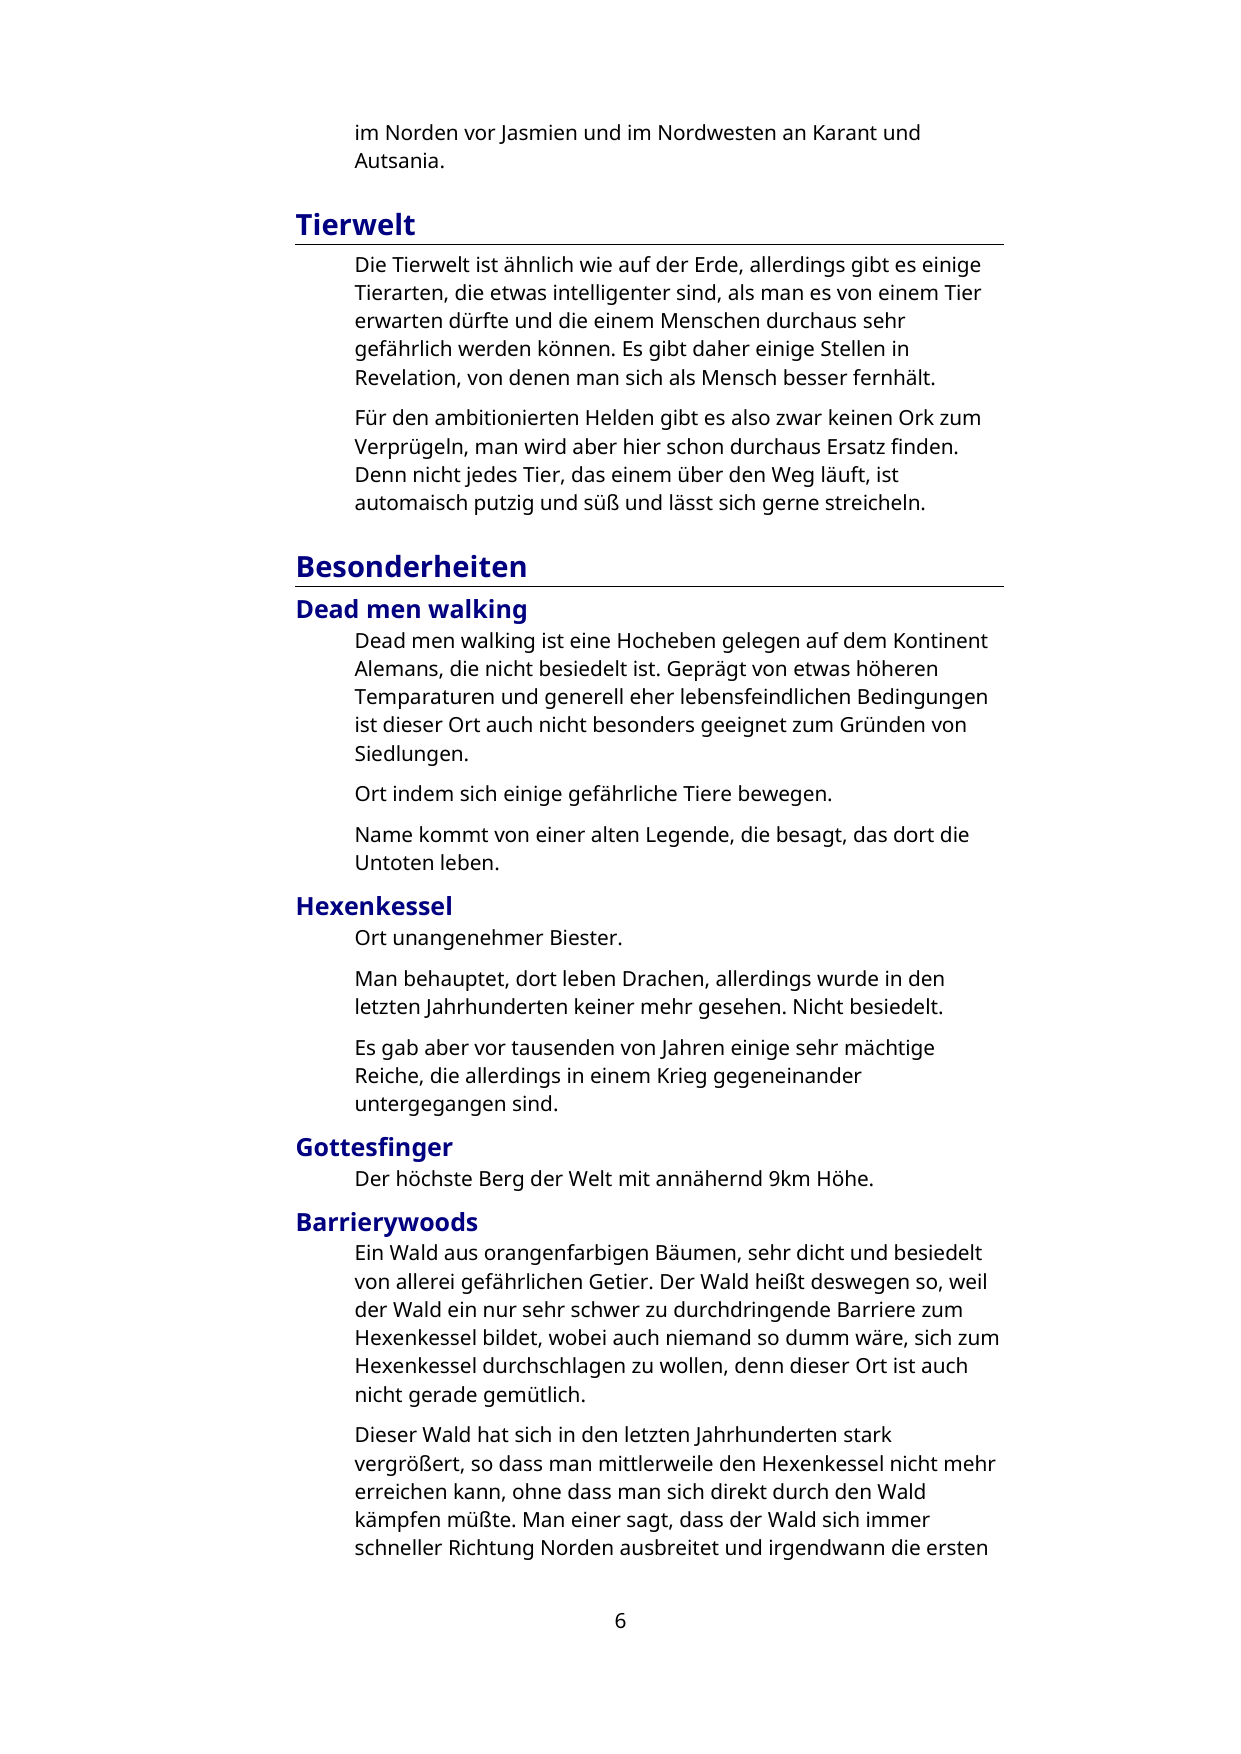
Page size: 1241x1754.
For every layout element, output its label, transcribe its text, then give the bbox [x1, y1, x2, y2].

text Der höchste Berg der Welt mit annähernd 9km Höhe. [354, 1164, 1004, 1192]
text Ort indem sich einige gefährliche Tiere bewegen. [354, 779, 1004, 808]
text im Norden vor Jasmien und im Nordwesten an Karant und Autsania. [354, 118, 1004, 174]
text Name kommt von einer alten Legende, die besagt, das dort die Untoten leben. [354, 820, 1004, 877]
subtitle Barrierywoods [295, 1204, 1004, 1238]
subtitle Dead men walking [295, 592, 1004, 626]
text Dieser Wald hat sich in den letzten Jahrhunderten stark vergrößert, so dass man mittlerweile den Hexenkessel nicht mehr erreichen kann, ohne dass man sich direkt durch den Wald kämpfen müßte. Man einer sagt, dass der Wald sich immer schneller Richtung Norden ausbreitet und irgendwann die ersten [354, 1420, 1004, 1562]
text Es gab aber vor tausenden von Jahren einige sehr mächtige Reiche, die allerdings in einem Krieg gegeneinander untergegangen sind. [354, 1033, 1004, 1117]
text Man behauptet, dort leben Drachen, allerdings wurde in den letzten Jahrhunderten keiner mehr gesehen. Nicht besiedelt. [354, 964, 1004, 1020]
text Für den ambitionierten Helden gibt es also zwar keinen Ork zum Verprügeln, man wird aber hier schon durchaus Ersatz finden. Denn nicht jedes Tier, das einem über den Weg läuft, ist automaisch putzig und süß und lässt sich gerne streicheln. [354, 403, 1004, 516]
text Dead men walking ist eine Hocheben gelegen auf dem Kontinent Alemans, die nicht besiedelt ist. Geprägt von etwas höheren Temparaturen und generell eher lebensfeindlichen Bedingungen ist dieser Ort auch nicht besonders geeignet zum Gründen von Siedlungen. [354, 626, 1004, 767]
subtitle Besonderheiten [295, 546, 1004, 586]
text Ein Wald aus orangenfarbigen Bäumen, sehr dicht und besiedelt von allerei gefährlichen Getier. Der Wald heißt deswegen so, weil der Wald ein nur sehr schwer zu durchdringende Barriere zum Hexenkessel bildet, wobei auch niemand so dumm wäre, sich zum Hexenkessel durchschlagen zu wollen, denn dieser Ort ist auch nicht gerade gemütlich. [354, 1238, 1004, 1408]
subtitle Hexenkessel [295, 889, 1004, 923]
text Die Tierwelt ist ähnlich wie auf der Erde, allerdings gibt es einige Tierarten, die etwas intelligenter sind, als man es von einem Tier erwarten dürfte und die einem Menschen durchaus sehr gefährlich werden können. Es gibt daher einige Stellen in Revelation, von denen man sich als Mensch besser fernhält. [354, 250, 1004, 391]
subtitle Tierwelt [295, 204, 1004, 244]
subtitle Gottesfinger [295, 1130, 1004, 1164]
text Ort unangenehmer Biester. [354, 923, 1004, 951]
